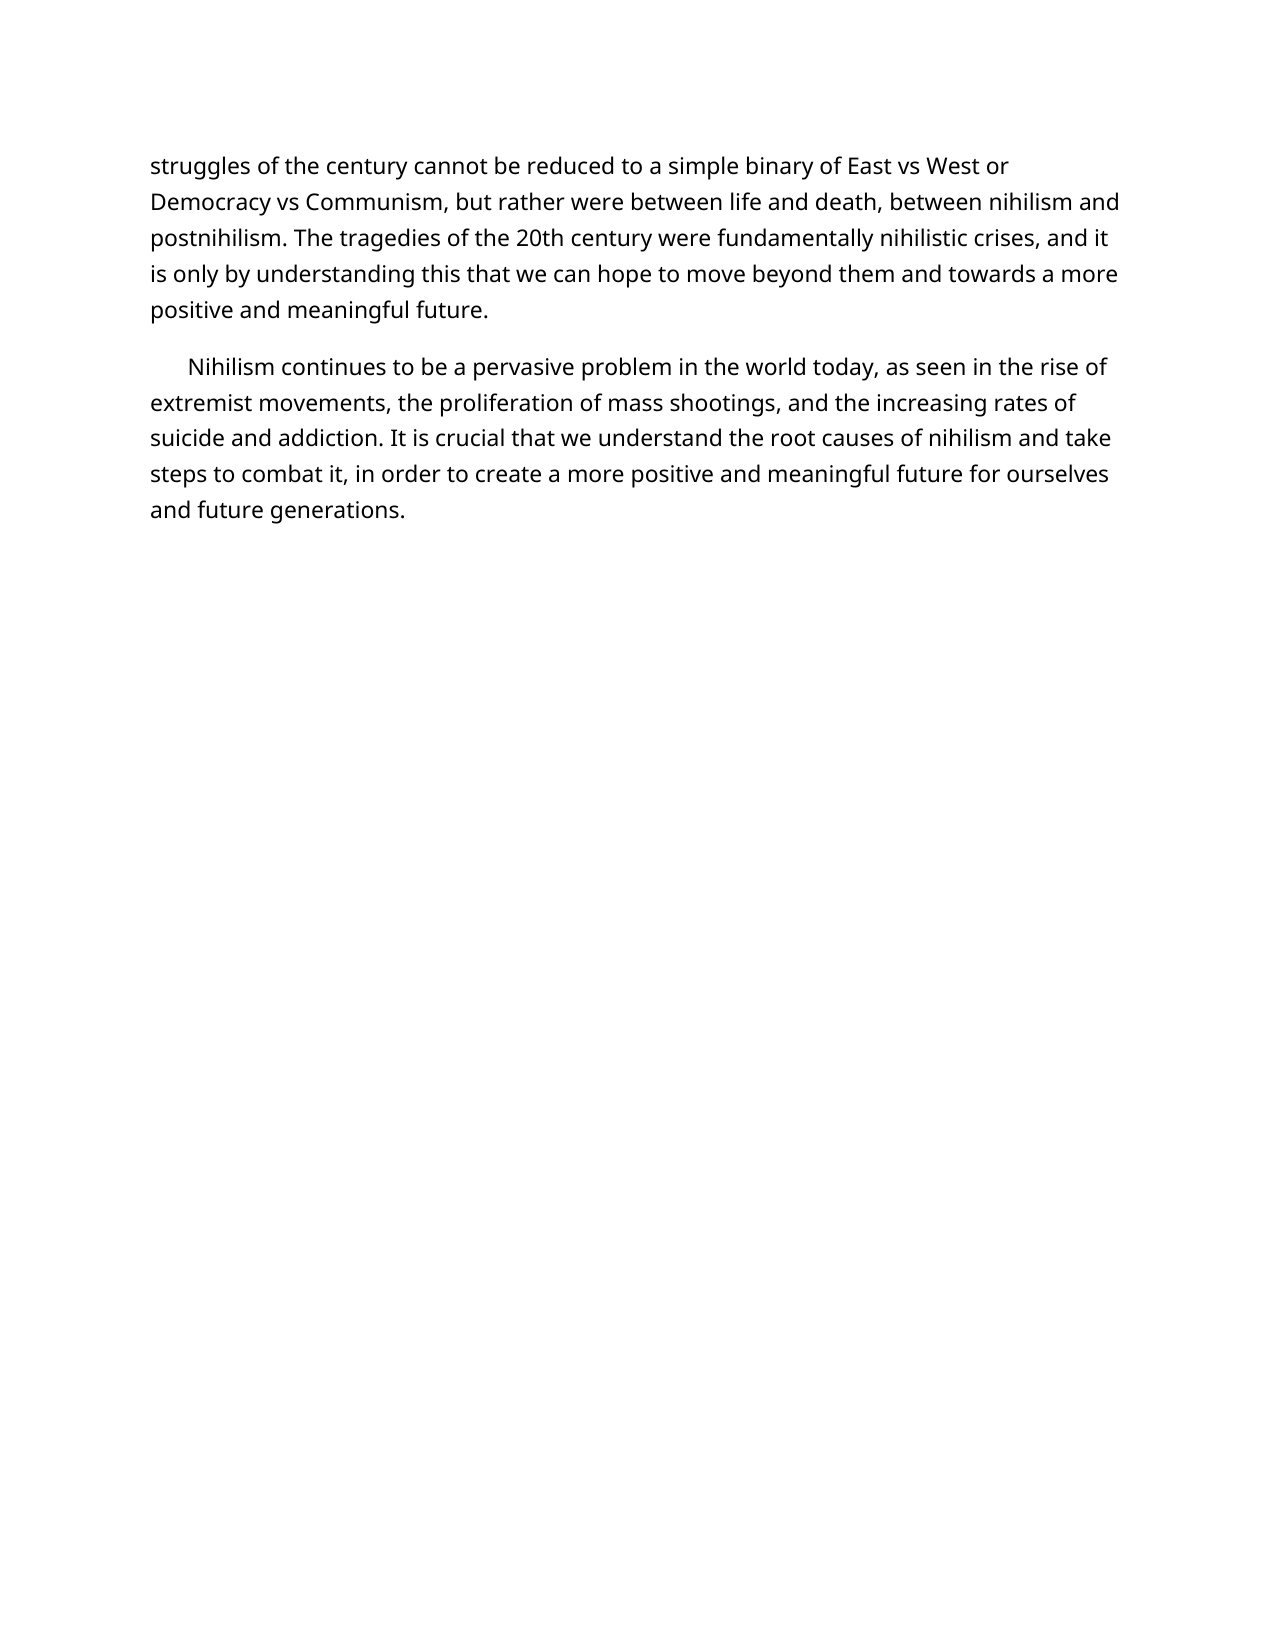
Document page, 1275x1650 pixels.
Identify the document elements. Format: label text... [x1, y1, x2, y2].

text Nihilism continues to be a pervasive problem in the world today, as seen in the rise of extremist movements, the proliferation of mass shootings, and the increasing rates of suicide and addiction. It is crucial that we understand the root causes of nihilism and take steps to combat it, in order to create a more positive and meaningful future for ourselves and future generations. [150, 351, 1125, 526]
text struggles of the century cannot be reduced to a simple binary of East vs West or Democracy vs Communism, but rather were between life and death, between nihilism and postnihilism. The tragedies of the 20th century were fundamentally nihilistic crises, and it is only by understanding this that we can hope to move beyond them and towards a more positive and meaningful future. [150, 150, 1125, 325]
